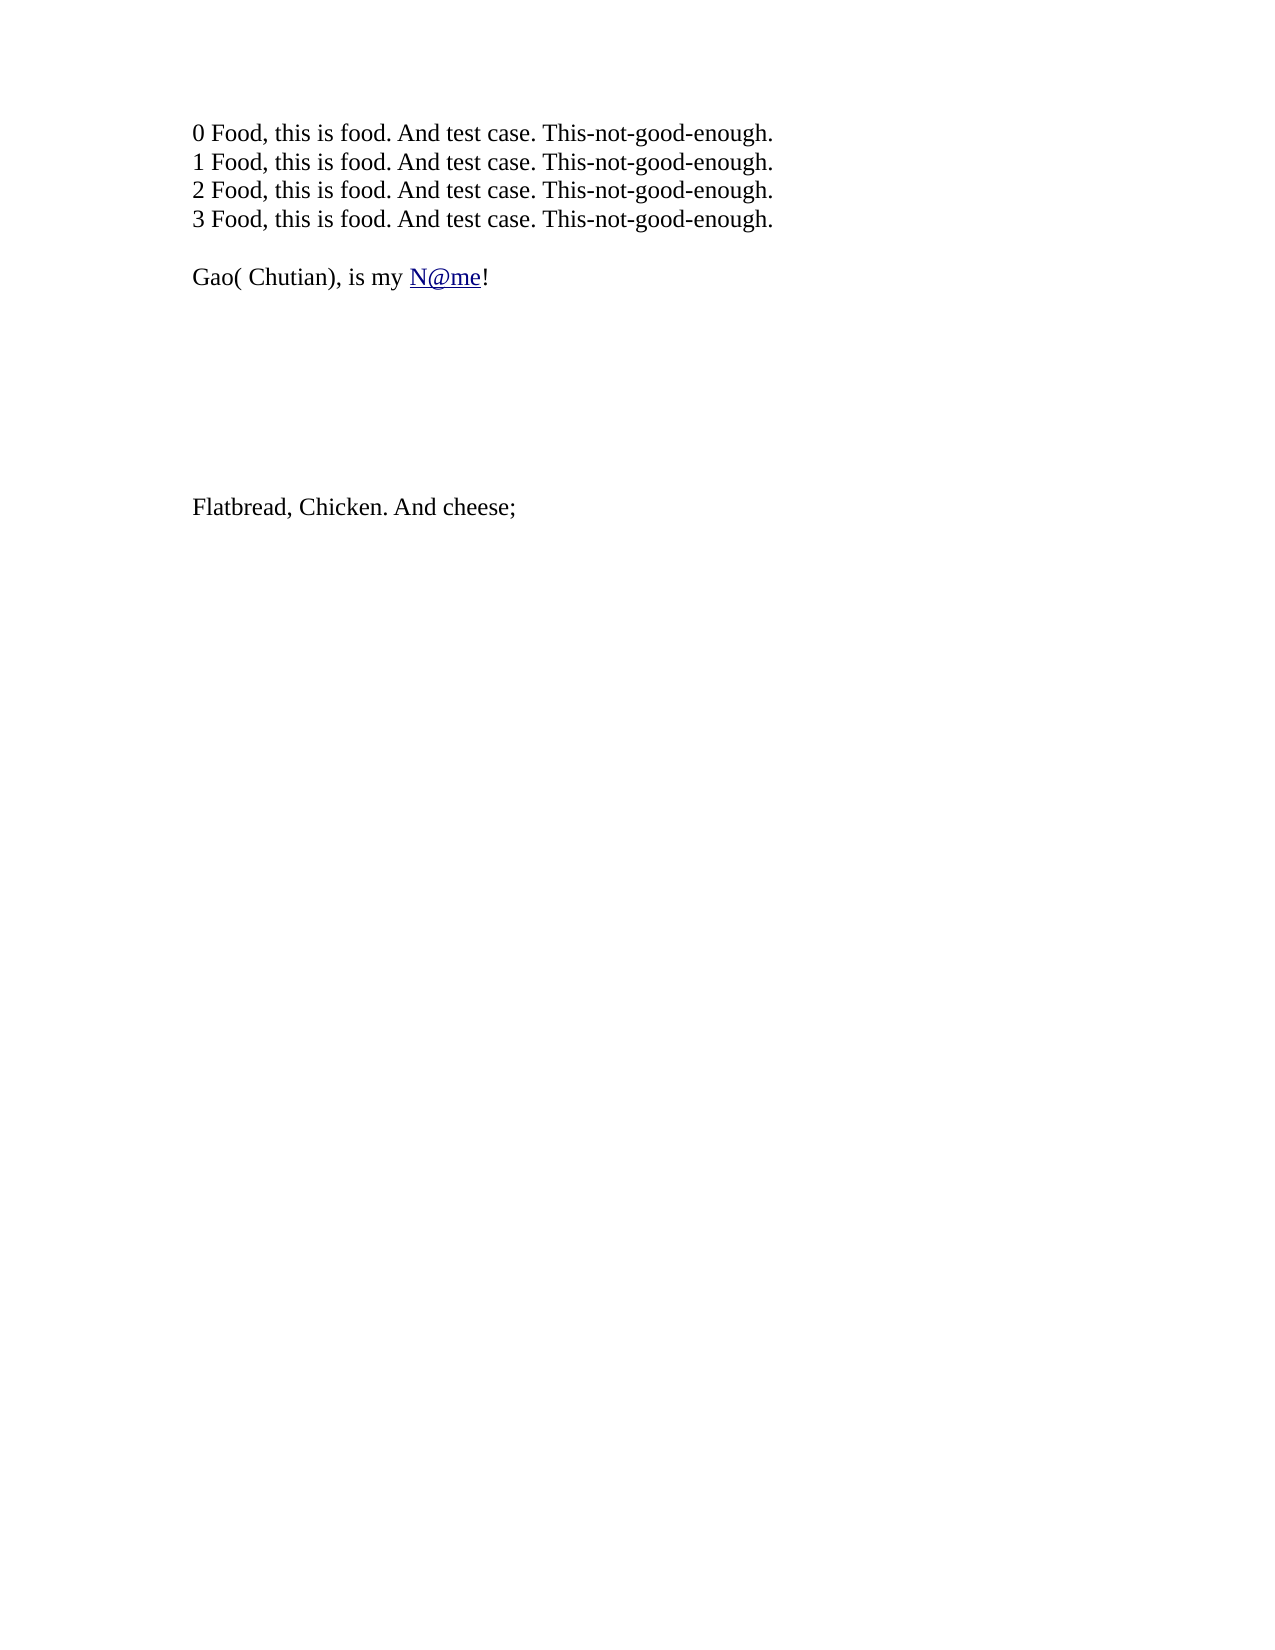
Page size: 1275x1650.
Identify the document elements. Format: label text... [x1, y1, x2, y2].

text Gao( Chutian), is my N@me! [118, 262, 1157, 291]
text 1 Food, this is food. And test case. This-not-good-enough. [118, 147, 1157, 176]
text 0 Food, this is food. And test case. This-not-good-enough. [118, 118, 1157, 147]
text 2 Food, this is food. And test case. This-not-good-enough. [118, 176, 1157, 204]
text 3 Food, this is food. And test case. This-not-good-enough. [118, 204, 1157, 233]
text Flatbread, Chicken. And cheese; [118, 492, 1157, 521]
